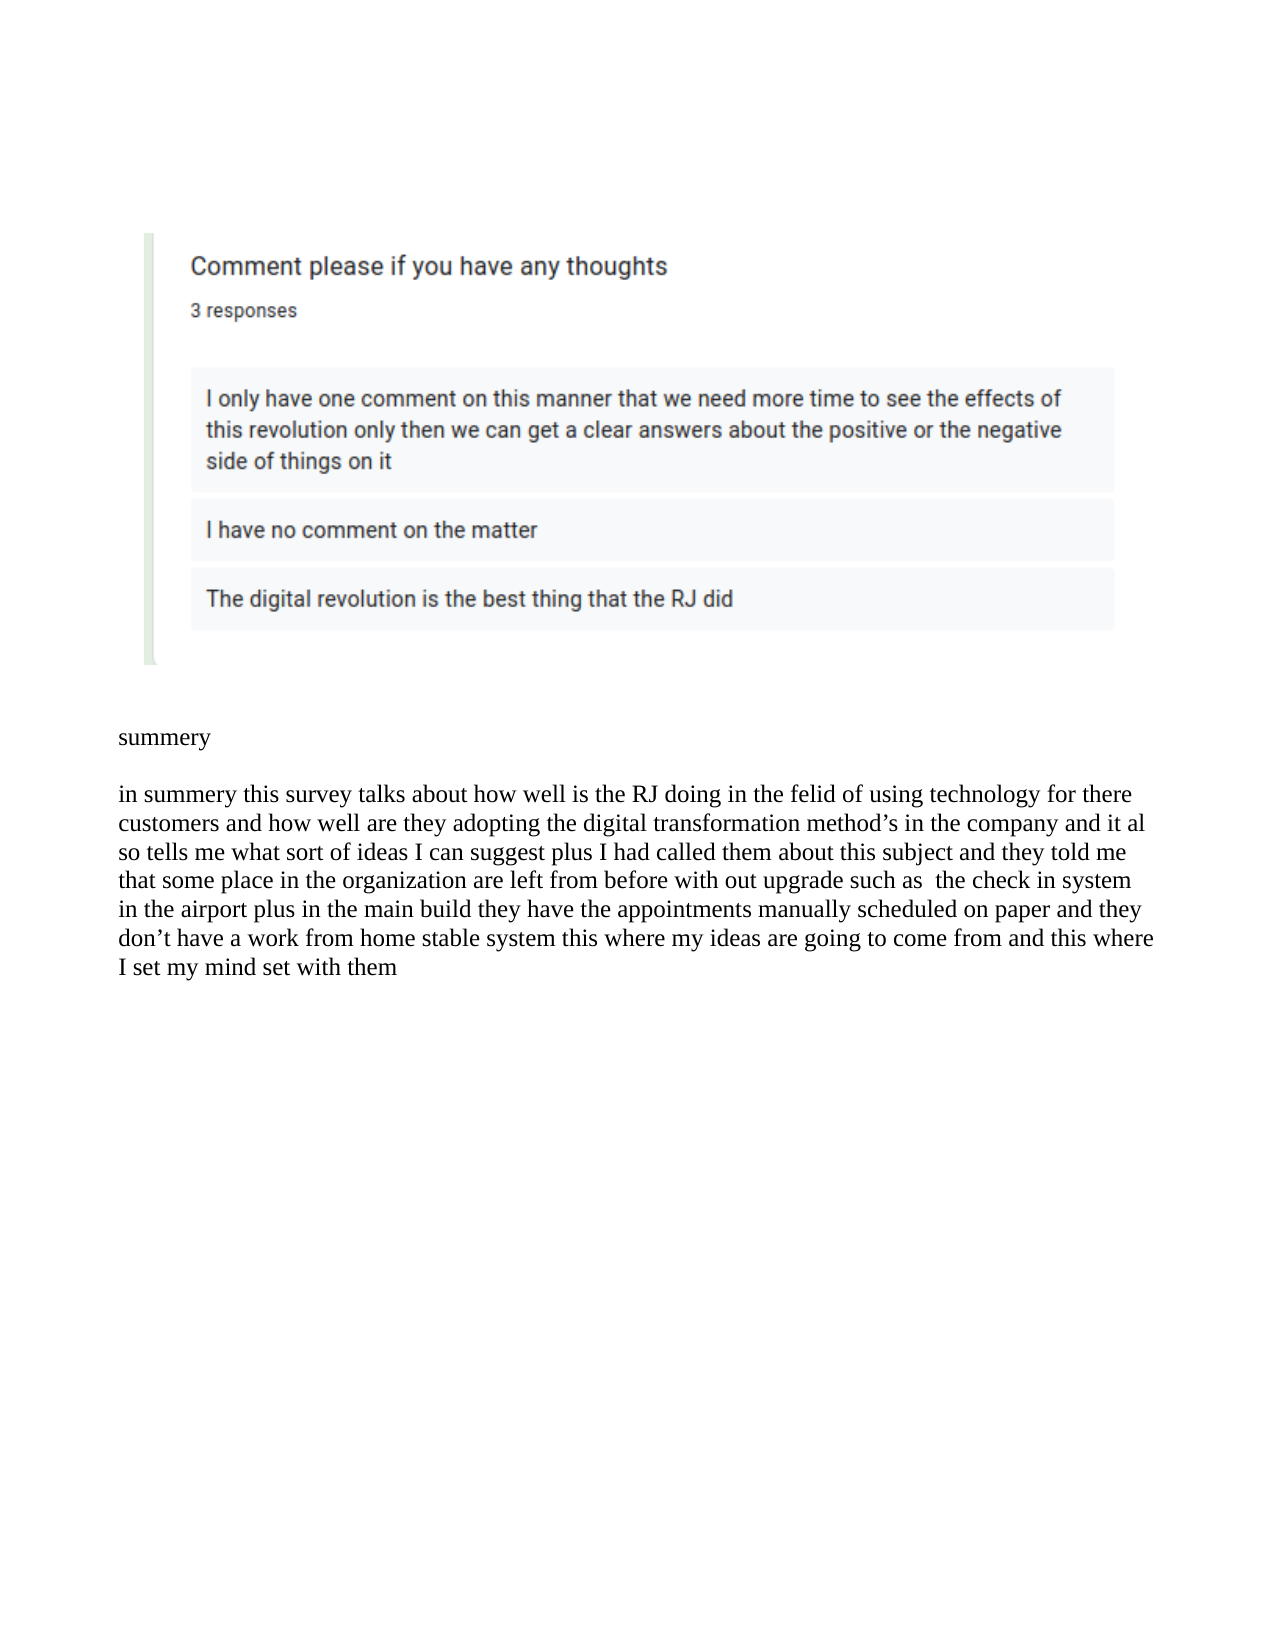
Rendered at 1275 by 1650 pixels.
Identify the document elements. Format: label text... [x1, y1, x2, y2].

text in summery this survey talks about how well is the RJ doing in the felid of using technology for there customers and how well are they adopting the digital transformation method’s in the company and it al so tells me what sort of ideas I can suggest plus I had called them about this subject and they told me that some place in the organization are left from before with out upgrade such as the check in system in the airport plus in the main build they have the appointments manually scheduled on paper and they don’t have a work from home stable system this where my ideas are going to come from and this where I set my mind set with them [118, 779, 1157, 981]
picture [143, 233, 1132, 665]
text summery [118, 722, 1157, 751]
